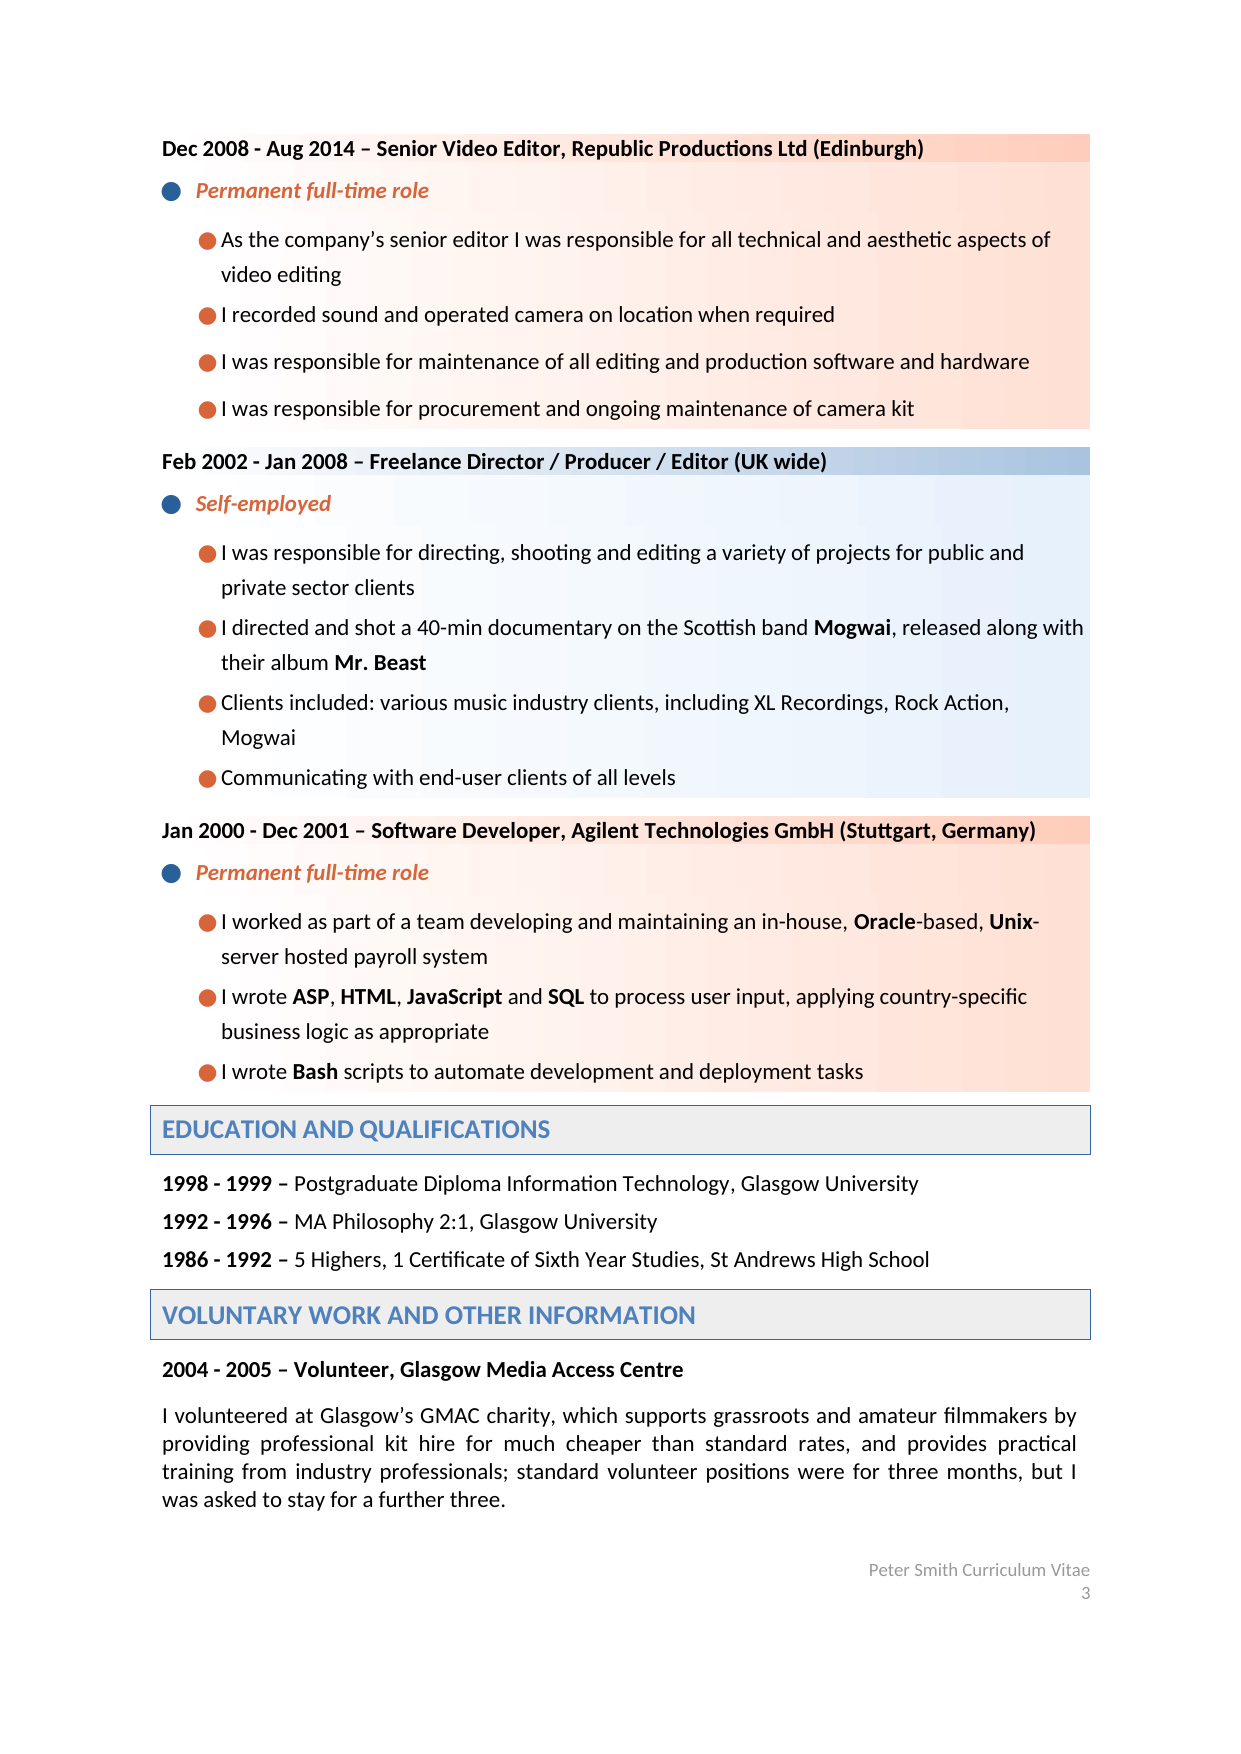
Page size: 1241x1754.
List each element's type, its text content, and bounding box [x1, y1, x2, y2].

list Permanent full-time role [160, 162, 1090, 213]
list I wrote ASP, HTML, JavaScript and SQL to process user input, applying country-specific business logic as appropriate [197, 970, 1090, 1045]
list Self-employed [160, 475, 1090, 526]
text 1986 - 1992 – 5 Highers, 1 Certificate of Sixth Year Studies, St Andrews High School [162, 1246, 1090, 1274]
list I worked as part of a team developing and maintaining an in-house, Oracle-based, Unix-server hosted payroll system [197, 895, 1090, 970]
text Dec 2008 - Aug 2014 – Senior Video Editor, Republic Productions Ltd (Edinburgh) [162, 134, 1090, 162]
subtitle EDUCATION AND QUALIFICATIONS [162, 1113, 1090, 1146]
list I recorded sound and operated camera on location when required [197, 288, 1090, 335]
list Clients included: various music industry clients, including XL Recordings, Rock Action, Mogwai [197, 676, 1090, 751]
list As the company’s senior editor I was responsible for all technical and aesthetic aspects of video editing [197, 213, 1090, 288]
list I directed and shot a 40-min documentary on the Scottish band Mogwai, released along with their album Mr. Beast [197, 601, 1090, 676]
text Jan 2000 - Dec 2001 – Software Developer, Agilent Technologies GmbH (Stuttgart, Germany) [162, 816, 1090, 844]
text I volunteered at Glasgow’s GMAC charity, which supports grassroots and amateur filmmakers by providing professional kit hire for much cheaper than standard rates, and provides practical training from industry professionals; standard volunteer positions were for three months, but I was asked to stay for a further three. [162, 1401, 1078, 1513]
list Communicating with end-user clients of all levels [197, 751, 1090, 798]
list I was responsible for maintenance of all editing and production software and hardware [197, 335, 1090, 382]
list I was responsible for procurement and ongoing maintenance of camera kit [197, 382, 1090, 429]
text 1998 - 1999 – Postgraduate Diploma Information Technology, Glasgow Unive­rsity [162, 1169, 1090, 1197]
text 1992 - 1996 – MA Philosophy 2:1, Glasgow University [162, 1207, 1090, 1236]
list I wrote Bash scripts to automate development and deployment tasks [197, 1045, 1090, 1092]
text Feb 2002 - Jan 2008 – Freelance Director / Producer / Editor (UK wide) [162, 447, 1090, 475]
subtitle VOLUNTARY WORK AND OTHER INFORMATION [162, 1298, 1090, 1331]
list I was responsible for directing, shooting and editing a variety of projects for public and private sector clients [197, 526, 1090, 601]
list Permanent full-time role [160, 844, 1090, 895]
text 2004 - 2005 – Volunteer, Glasgow Media Access Centre [162, 1355, 1090, 1383]
